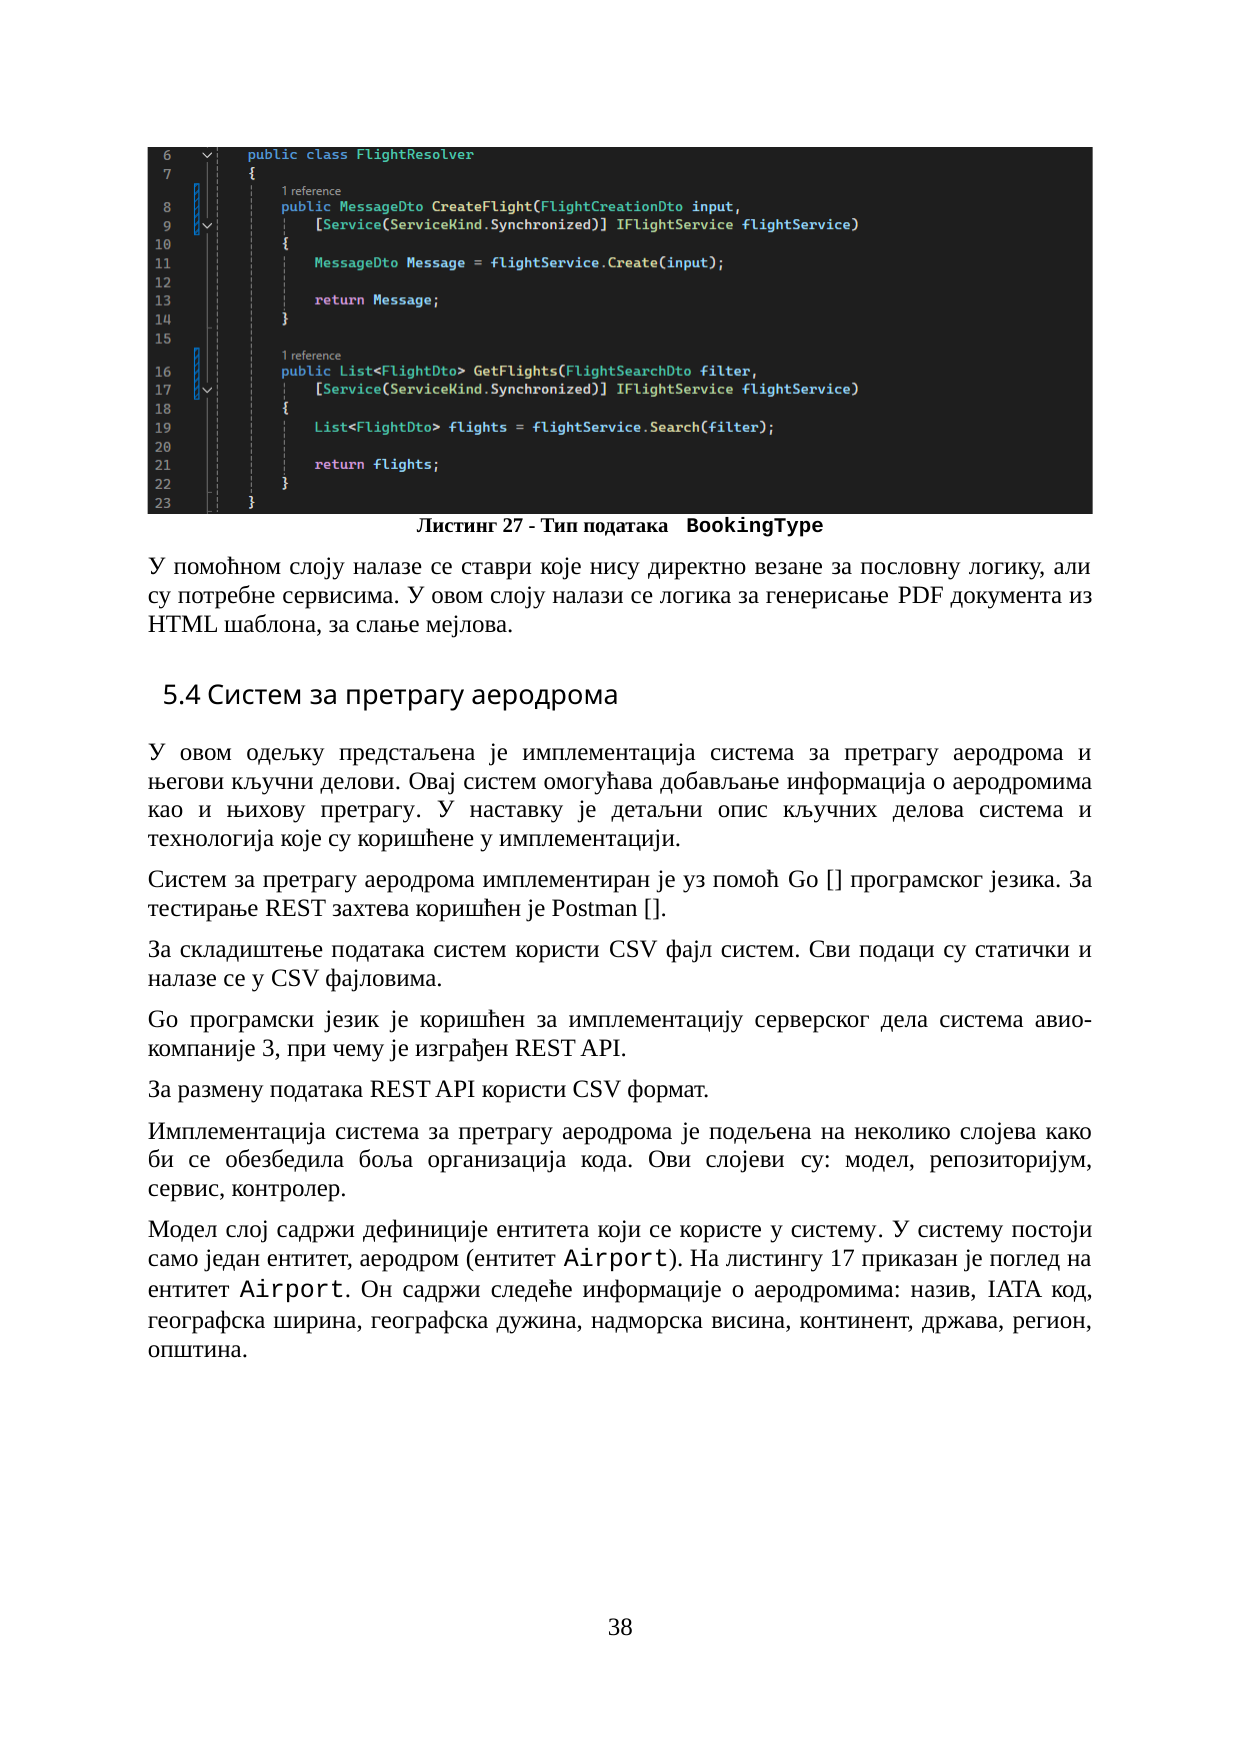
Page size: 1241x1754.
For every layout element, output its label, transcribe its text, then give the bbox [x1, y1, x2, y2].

text Go програмски језик је коришћен за имплементацију серверског дела система авио-компаније 3, при чему је изграђен REST API. [148, 1004, 1092, 1062]
text За складиштење података систем користи CSV фајл систем. Сви подаци су статички и налазе се у CSV фајловима. [148, 934, 1092, 992]
text Систем за претрагу аеродрома имплементиран је уз помоћ Go [] програмског језика. За тестирање REST захтева коришћен је Postman []. [148, 864, 1092, 922]
text У овом одељку предстаљена је имплементација система за претрагу аеродрома и његови кључни делови. Овај систем омогућава добављање информација о аеродромима као и њихову претрагу. У наставку је детаљни опис кључних делова система и технологија које су коришћене у имплементацији. [148, 737, 1092, 852]
text У помоћном слоју налазе се ставри које нису директно везане за пословну логику, али су потребне сервисима. У овом слоју налази се логика за генерисање PDF документа из HTML шаблона, за слање мејлова. [148, 551, 1092, 638]
text Модел слој садржи дефиниције ентитета који се користе у систему. У систему постоји само један ентитет, аеродром (ентитет Airport). На листингу 17 приказан је поглед на ентитет Airport. Он садржи следеће информације о аеродромима: назив, IATA код, географска ширина, географска дужина, надморска висина, континент, држава, регион, општина. [148, 1214, 1092, 1362]
text За размену података REST API користи CSV формат. [148, 1074, 1092, 1103]
text Листинг 27 - Тип података BookingType [148, 514, 1092, 539]
subtitle Систем за претрагу аеродрома [162, 675, 1078, 712]
picture [147, 147, 1093, 514]
text Имплементација система за претрагу аеродрома је подељена на неколико слојева како би се обезбедила боља организација кода. Ови слојеви су: модел, репозиторијум, сервис, контролер. [148, 1116, 1092, 1202]
